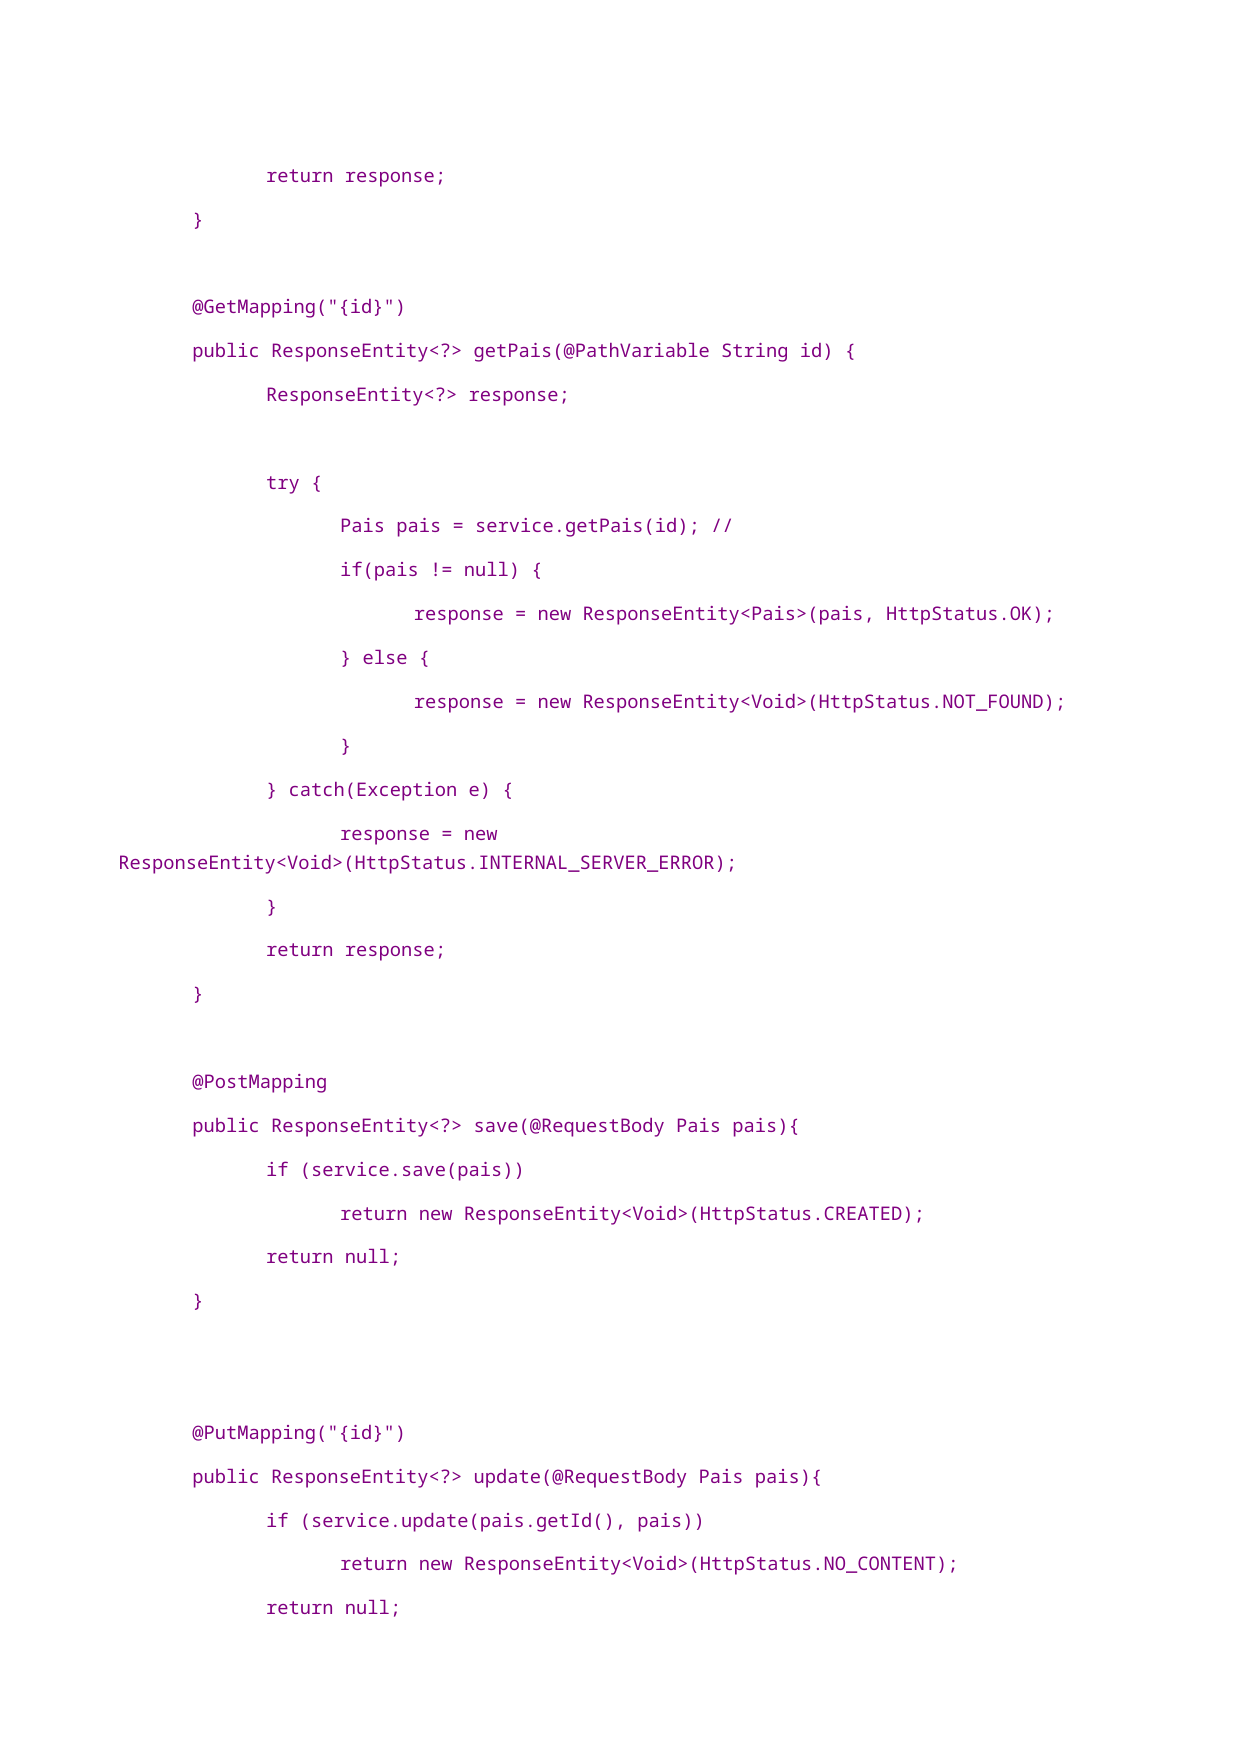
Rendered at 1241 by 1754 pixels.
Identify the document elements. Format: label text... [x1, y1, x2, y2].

text } [118, 206, 1122, 231]
text if (service.update(pais.getId(), pais)) [118, 1507, 1122, 1532]
text public ResponseEntity<?> save(@RequestBody Pais pais){ [118, 1112, 1122, 1138]
text try { [118, 469, 1122, 494]
text public ResponseEntity<?> update(@RequestBody Pais pais){ [118, 1463, 1122, 1488]
text if (service.save(pais)) [118, 1156, 1122, 1182]
text } [118, 981, 1122, 1006]
text response = new ResponseEntity<Void>(HttpStatus.NOT_FOUND); [118, 688, 1122, 714]
text } catch(Exception e) { [118, 776, 1122, 801]
text return response; [118, 162, 1122, 187]
text return new ResponseEntity<Void>(HttpStatus.NO_CONTENT); [118, 1551, 1122, 1576]
text public ResponseEntity<?> getPais(@PathVariable String id) { [118, 337, 1122, 363]
text response = new ResponseEntity<Pais>(pais, HttpStatus.OK); [118, 601, 1122, 626]
text @PostMapping [118, 1068, 1122, 1094]
text } else { [118, 644, 1122, 670]
text } [118, 893, 1122, 918]
text @GetMapping("{id}") [118, 293, 1122, 319]
text Pais pais = service.getPais(id); // [118, 513, 1122, 538]
text ResponseEntity<?> response; [118, 381, 1122, 407]
text return new ResponseEntity<Void>(HttpStatus.CREATED); [118, 1200, 1122, 1225]
text return response; [118, 937, 1122, 962]
text } [118, 732, 1122, 758]
text return null; [118, 1244, 1122, 1269]
text @PutMapping("{id}") [118, 1419, 1122, 1445]
text if(pais != null) { [118, 557, 1122, 582]
text return null; [118, 1594, 1122, 1620]
text response = new ResponseEntity<Void>(HttpStatus.INTERNAL_SERVER_ERROR); [118, 820, 1122, 874]
text } [118, 1288, 1122, 1313]
